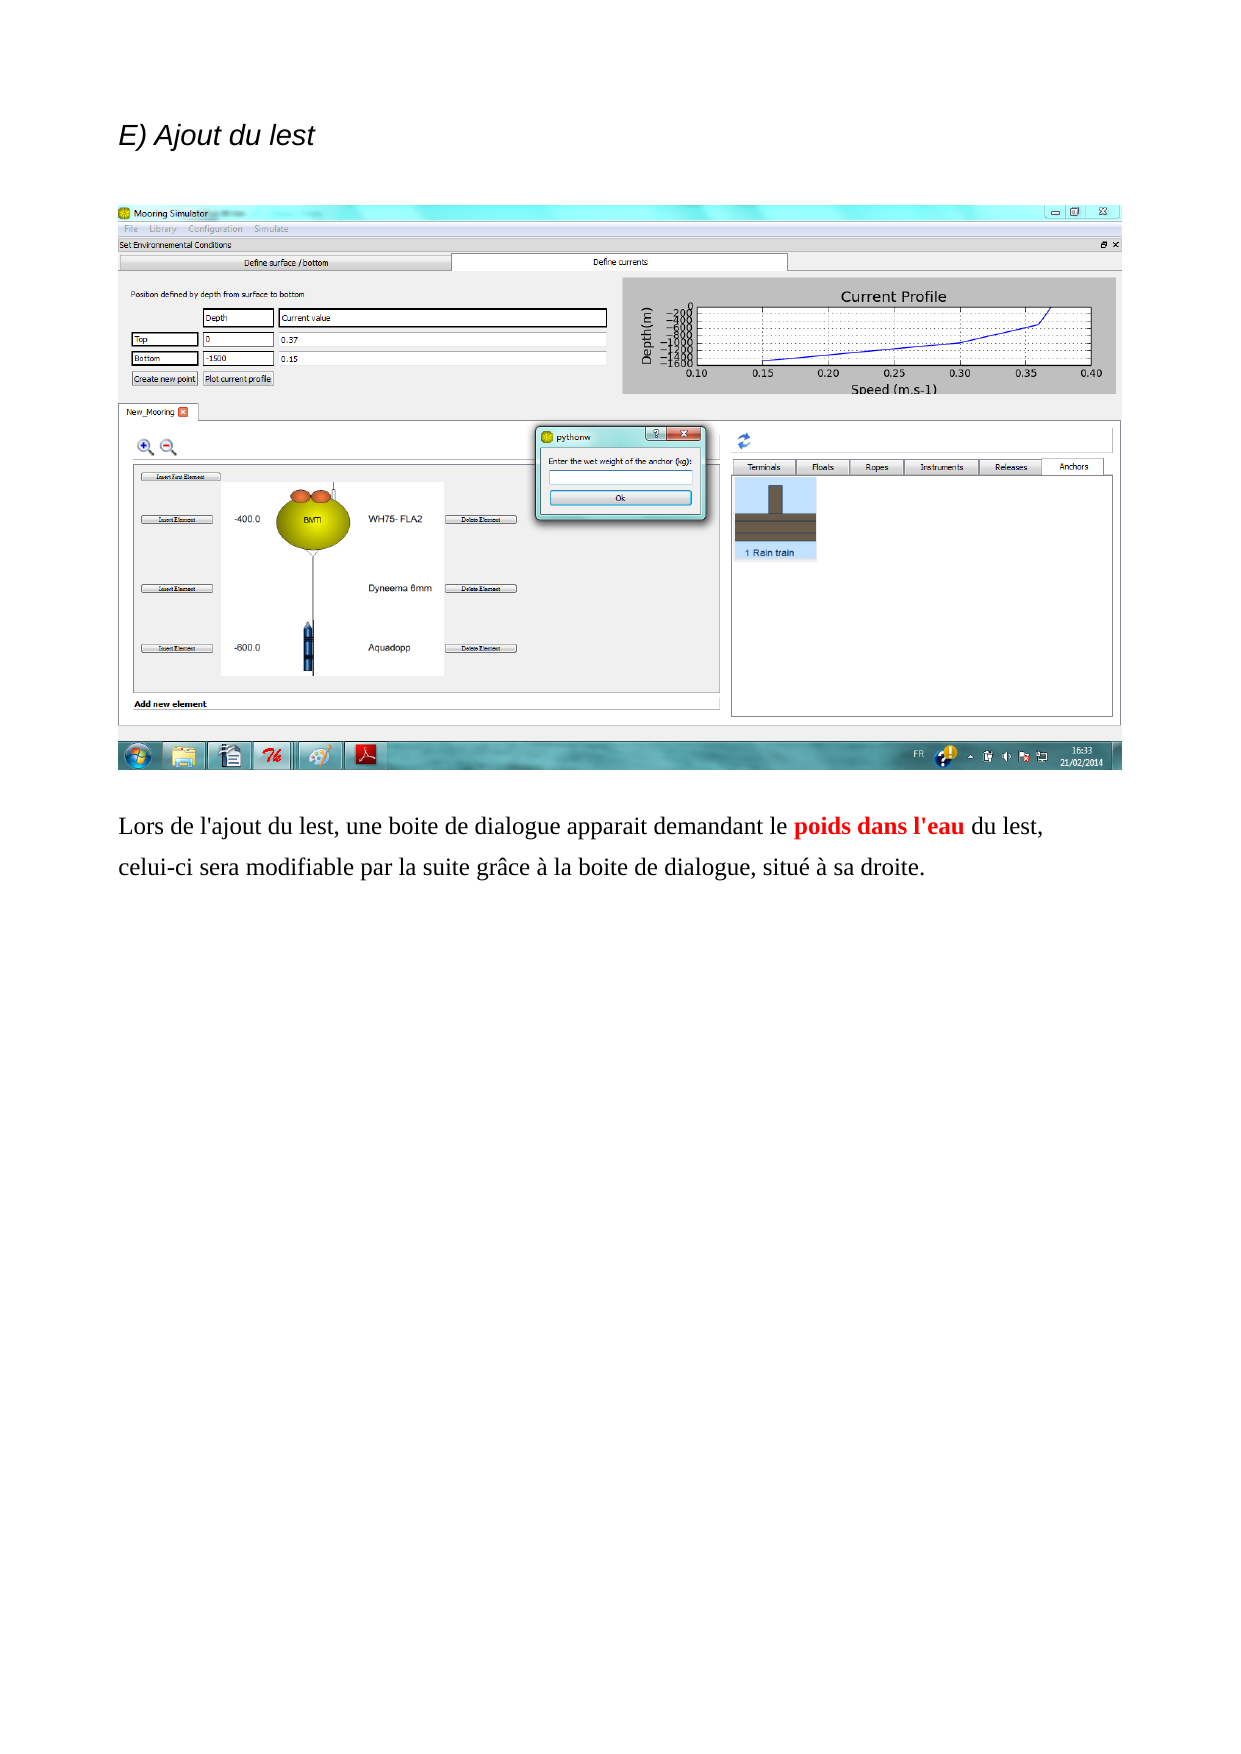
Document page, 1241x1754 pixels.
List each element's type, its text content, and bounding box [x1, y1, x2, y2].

picture [118, 205, 1122, 770]
subtitle E) Ajout du lest [118, 118, 1122, 152]
text Lors de l'ajout du lest, une boite de dialogue apparait demandant le poids dans l'eau du lest, [118, 811, 1122, 840]
text celui-ci sera modifiable par la suite grâce à la boite de dialogue, situé à sa droite. [118, 852, 1122, 881]
